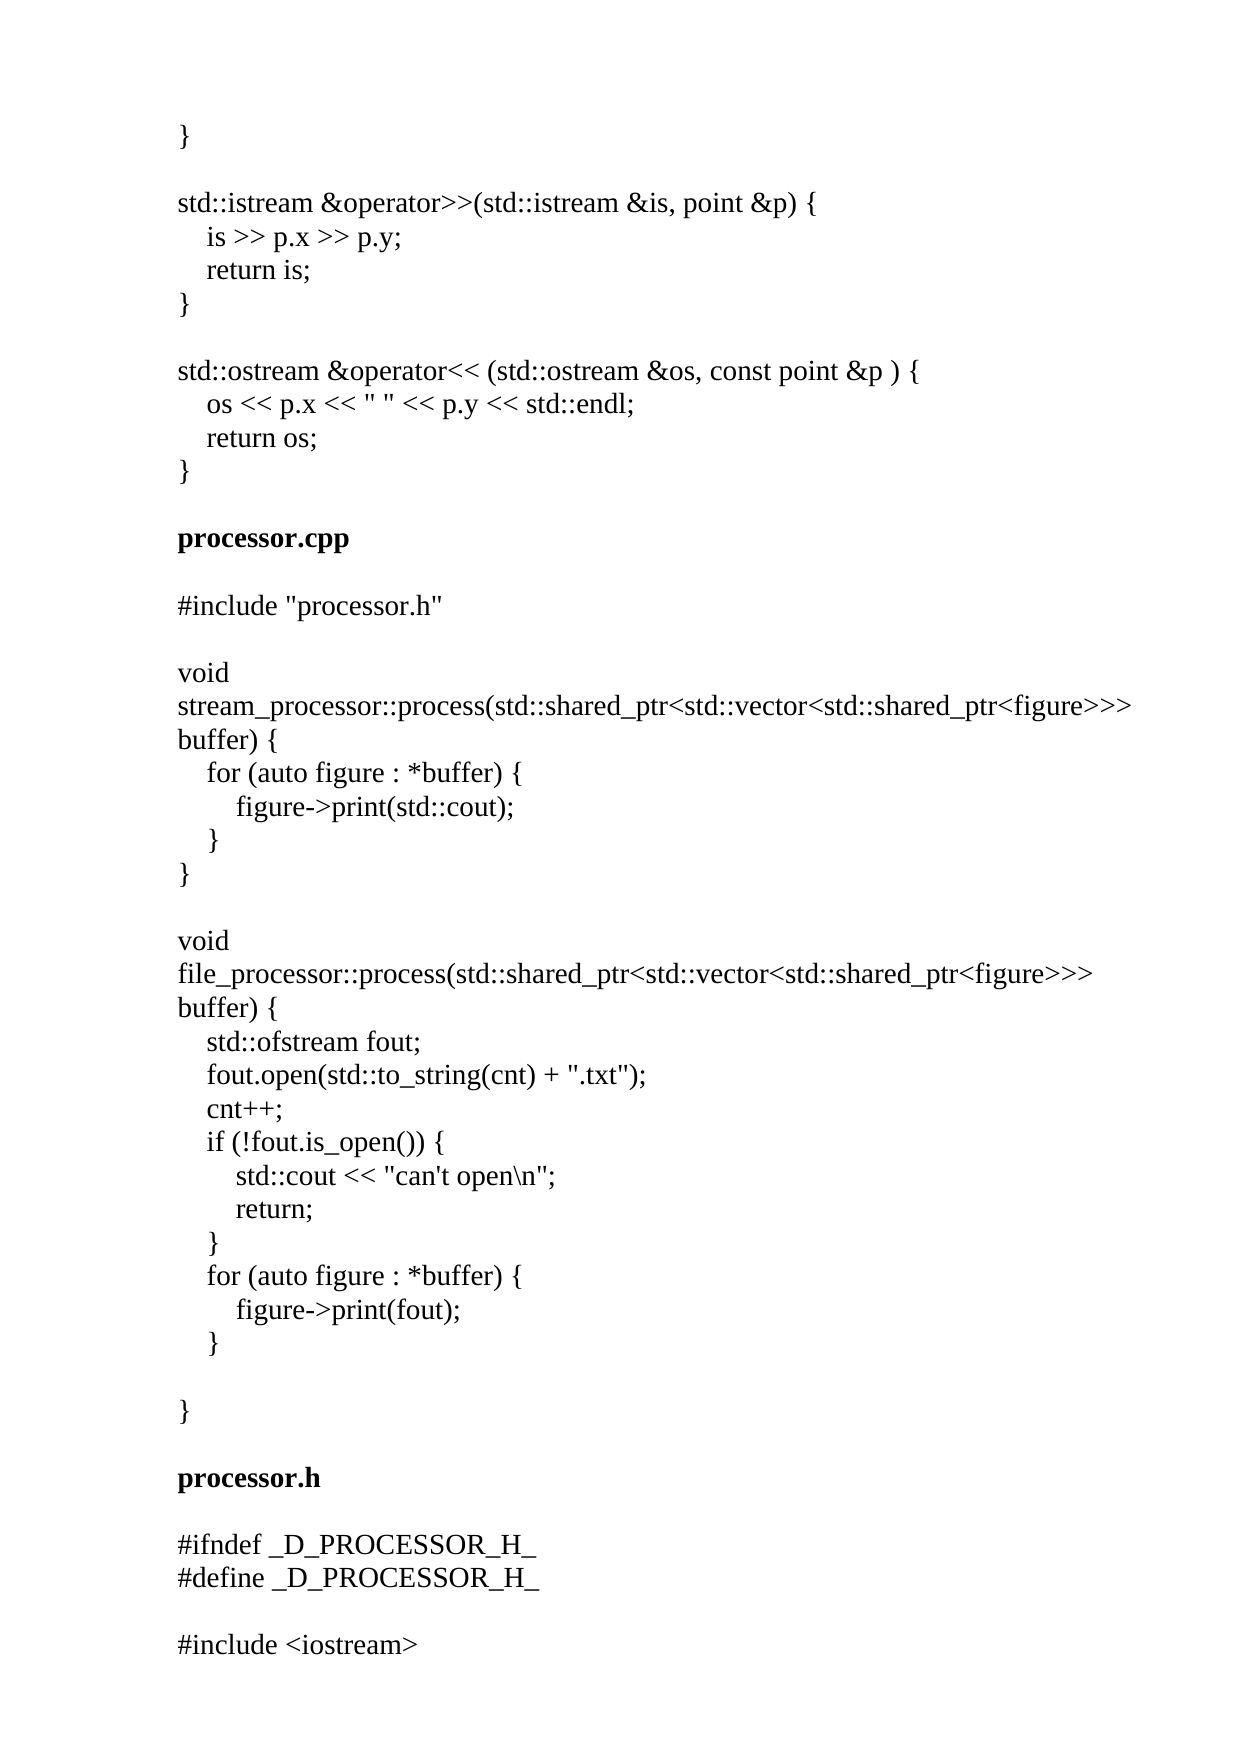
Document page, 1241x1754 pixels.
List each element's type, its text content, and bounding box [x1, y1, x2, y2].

text } [177, 286, 1152, 319]
text } [177, 856, 1152, 889]
text for (auto figure : *buffer) { [177, 755, 1152, 789]
text } [177, 1326, 1152, 1359]
text is >> p.x >> p.y; [177, 219, 1152, 252]
text } [177, 118, 1152, 152]
text #include <iostream> [177, 1627, 1152, 1661]
text std::ostream &operator<< (std::ostream &os, const point &p ) { [177, 353, 1152, 386]
text #include "processor.h" [177, 588, 1152, 621]
text } [177, 453, 1152, 487]
text if (!fout.is_open()) { [177, 1124, 1152, 1158]
text std::istream &operator>>(std::istream &is, point &p) { [177, 185, 1152, 219]
text for (auto figure : *buffer) { [177, 1258, 1152, 1292]
text } [177, 1393, 1152, 1426]
text os << p.x << " " << p.y << std::endl; [177, 386, 1152, 420]
text void stream_processor::process(std::shared_ptr<std::vector<std::shared_ptr<figure>>> buffer) { [177, 655, 1152, 755]
text figure->print(std::cout); [177, 789, 1152, 822]
text processor.cpp [177, 521, 1152, 554]
text return; [177, 1191, 1152, 1225]
text figure->print(fout); [177, 1292, 1152, 1326]
text std::cout << "can't open\n"; [177, 1158, 1152, 1191]
text return is; [177, 252, 1152, 286]
text std::ofstream fout; [177, 1024, 1152, 1057]
text processor.h [177, 1460, 1152, 1493]
text return os; [177, 420, 1152, 453]
text void file_processor::process(std::shared_ptr<std::vector<std::shared_ptr<figure>>> buffer) { [177, 923, 1152, 1024]
text #ifndef _D_PROCESSOR_H_ [177, 1527, 1152, 1560]
text cnt++; [177, 1091, 1152, 1124]
text } [177, 1225, 1152, 1258]
text fout.open(std::to_string(cnt) + ".txt"); [177, 1057, 1152, 1091]
text } [177, 822, 1152, 856]
text #define _D_PROCESSOR_H_ [177, 1560, 1152, 1594]
